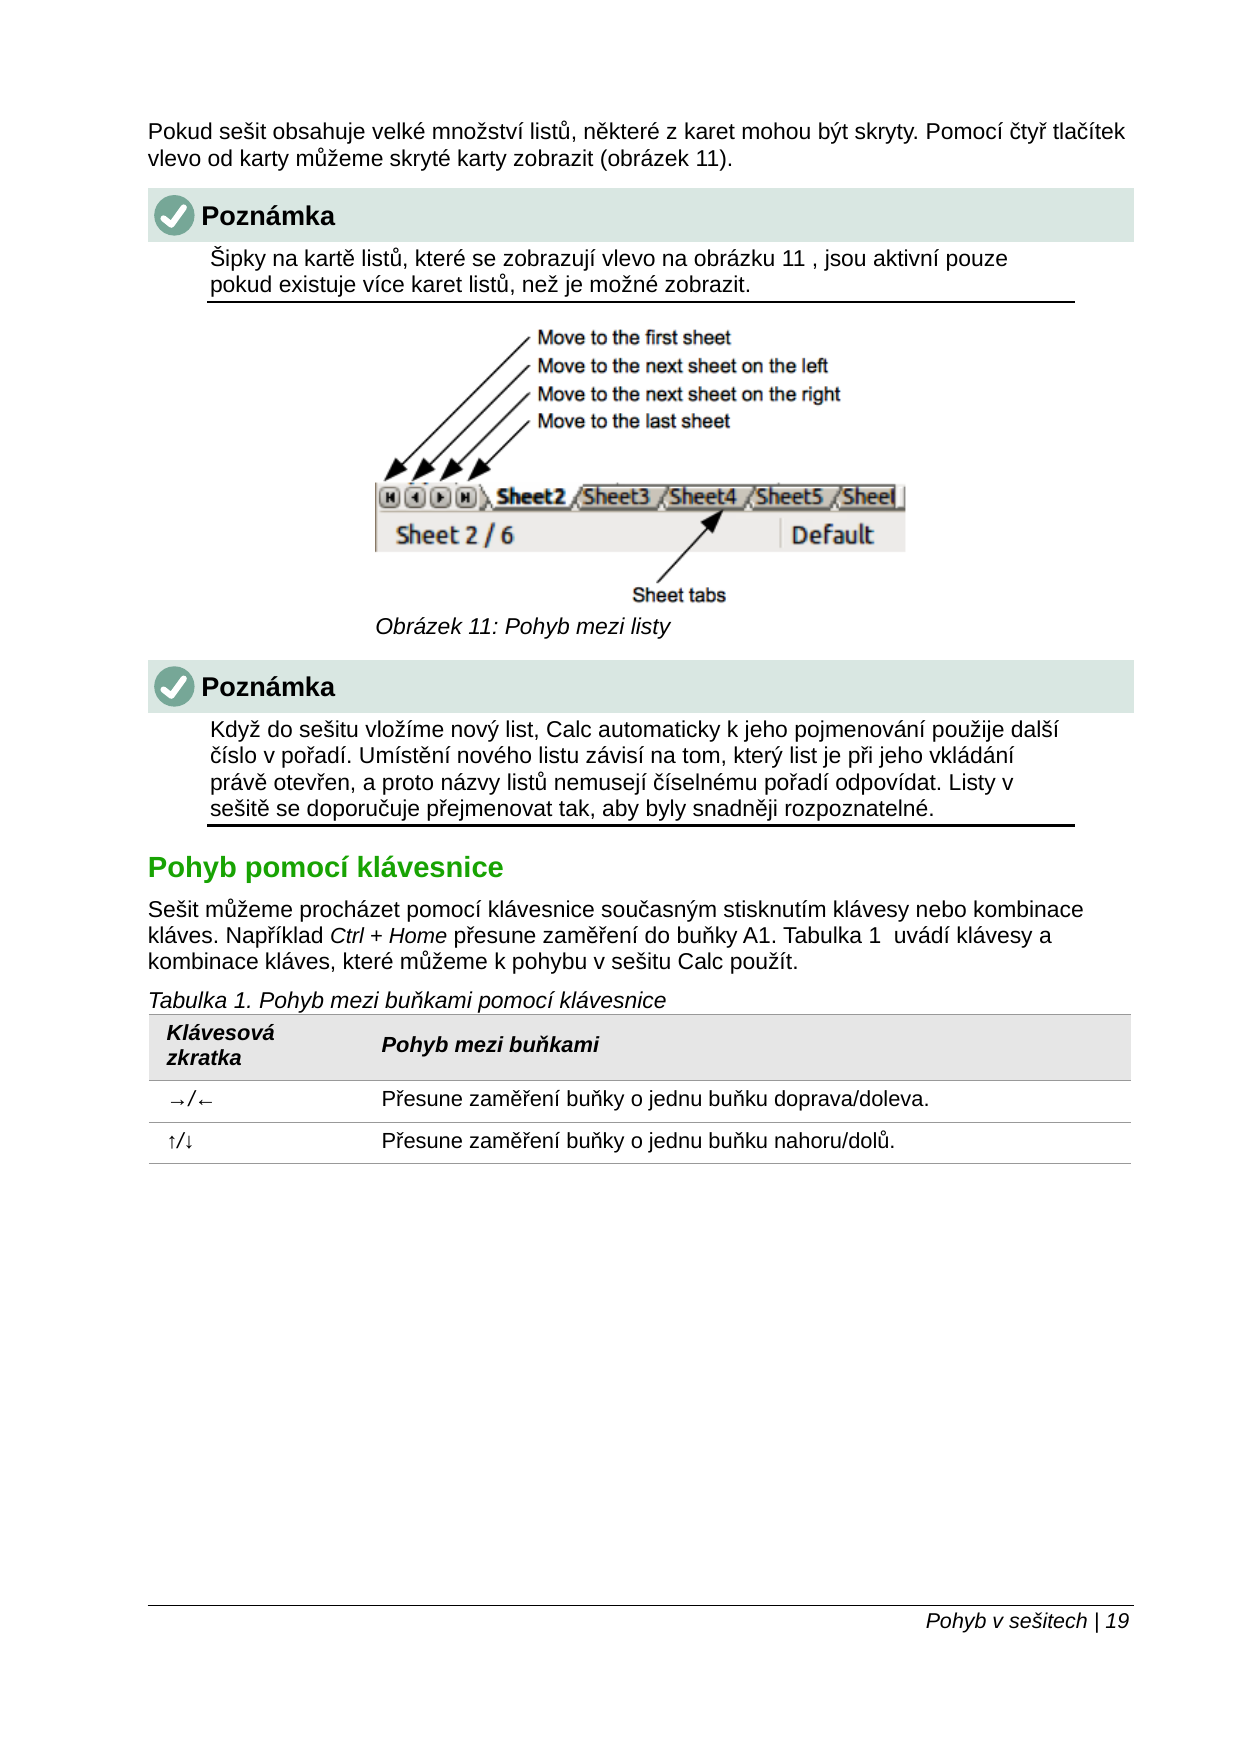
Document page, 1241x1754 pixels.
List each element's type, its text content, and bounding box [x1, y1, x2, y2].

table_cell Přesune zaměření buňky o jednu buňku doprava/doleva. [364, 1081, 1131, 1122]
text Když do sešitu vložíme nový list, Calc automaticky k jeho pojmenování použije další číslo v pořadí. Umístění nového listu závisí na tom, který list je při jeho vkládání právě otevřen, a proto názvy listů nemusejí číselnému pořadí odpovídat. Listy v sešitě se doporučuje přejmenovat tak, aby byly snadněji rozpoznatelné. [207, 713, 1075, 824]
subtitle Poznámka [148, 188, 1134, 242]
text Pokud sešit obsahuje velké množství listů, některé z karet mohou být skryty. Pomocí čtyř tlačítek vlevo od karty můžeme skryté karty zobrazit (obrázek 11). [148, 118, 1134, 171]
text Sešit můžeme procházet pomocí klávesnice současným stisknutím klávesy nebo kombinace kláves. Například Ctrl + Home přesune zaměření do buňky A1. Tabulka 1 uvádí klávesy a kombinace kláves, které můžeme k pohybu v sešitu Calc použít. [148, 896, 1134, 975]
table_header Klávesová zkratka [149, 1015, 364, 1080]
table_header Pohyb mezi buňkami [364, 1015, 1131, 1080]
text Obrázek 11: Pohyb mezi listy [375, 613, 907, 639]
text Šipky na kartě listů, které se zobrazují vlevo na obrázku 11 , jsou aktivní pouze pokud existuje více karet listů, než je možné zobrazit. [207, 242, 1075, 301]
subtitle Poznámka [148, 660, 1134, 713]
table_cell →/← [149, 1081, 364, 1122]
subtitle Pohyb pomocí klávesnice [148, 850, 1134, 884]
table_cell Přesune zaměření buňky o jednu buňku nahoru/dolů. [364, 1123, 1131, 1163]
text Tabulka 1. Pohyb mezi buňkami pomocí klávesnice [148, 987, 1134, 1013]
picture [375, 320, 907, 613]
table_cell ↑/↓ [149, 1123, 364, 1163]
